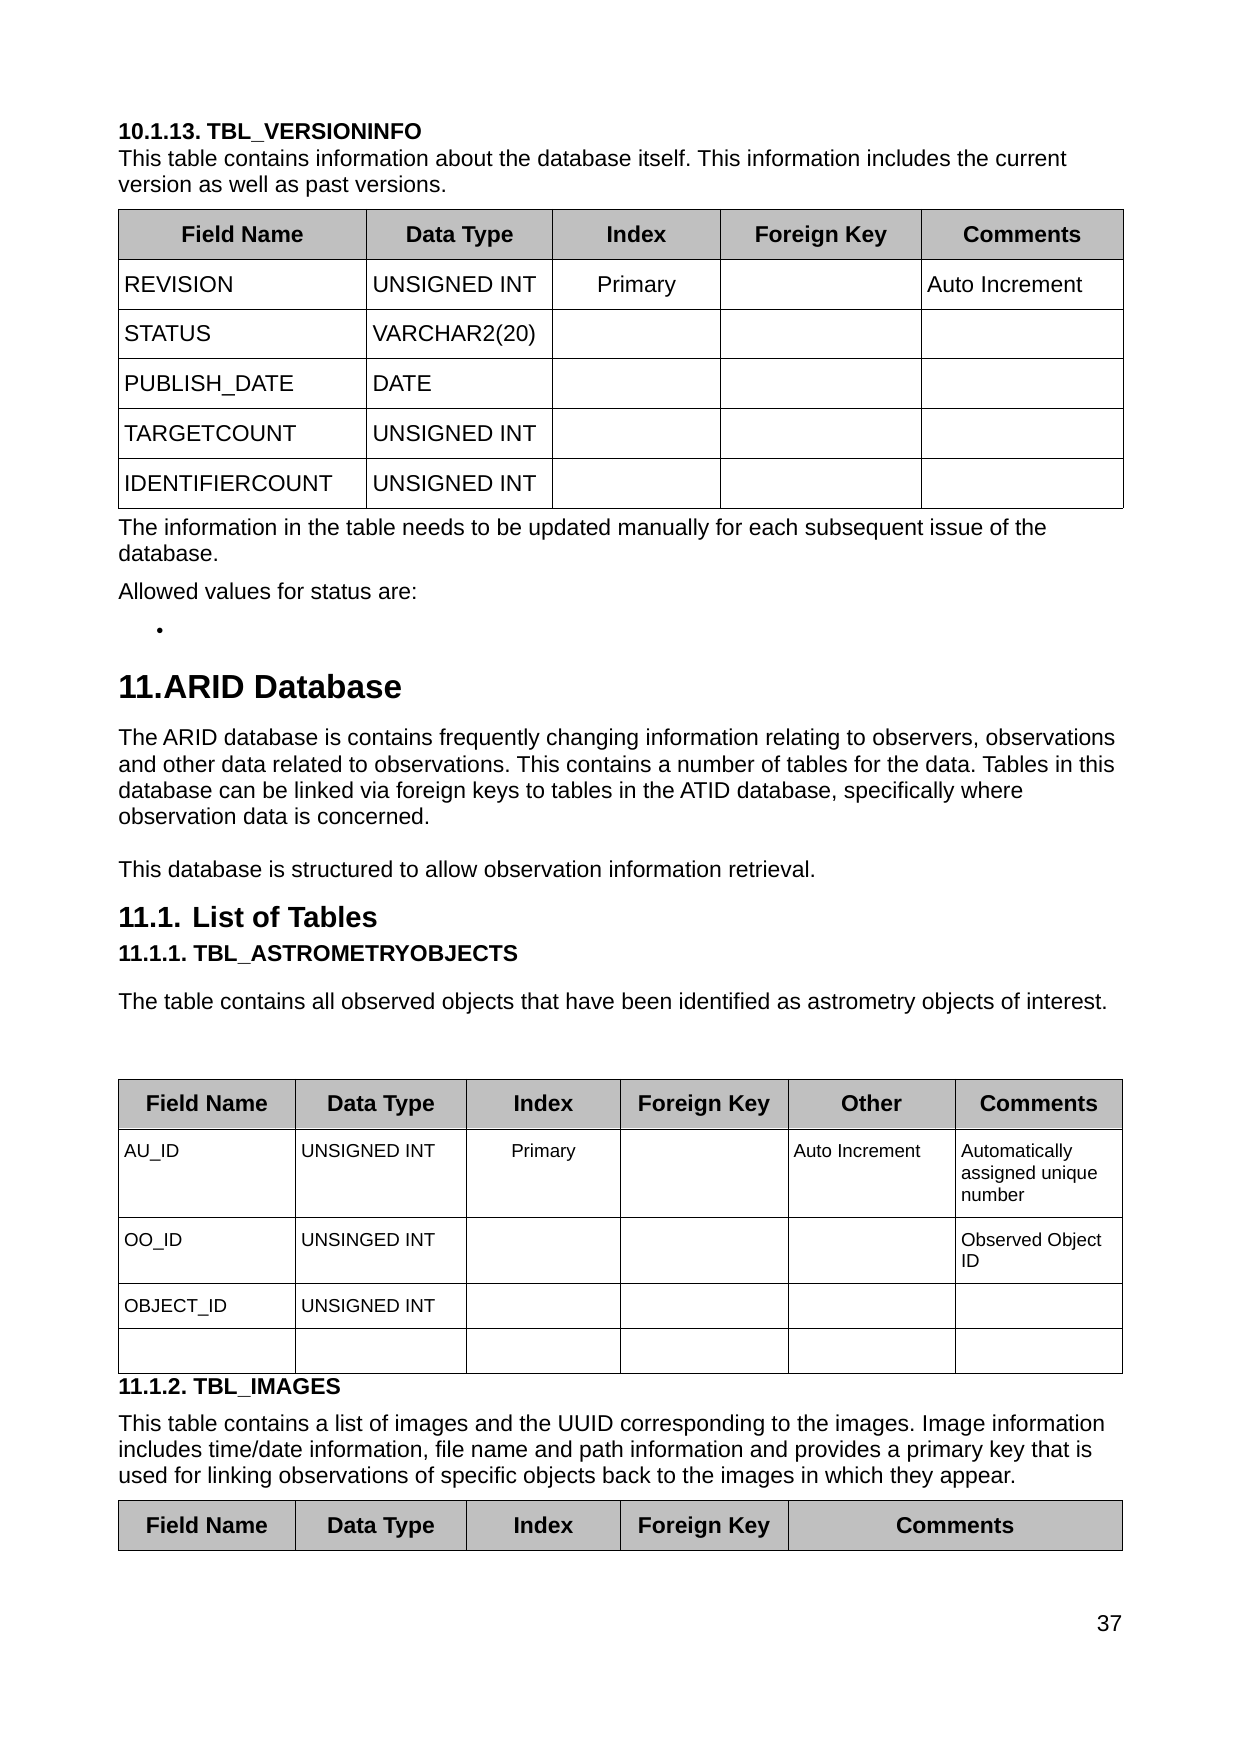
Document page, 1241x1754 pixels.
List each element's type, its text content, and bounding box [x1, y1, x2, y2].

table_header Other [789, 1080, 955, 1128]
subtitle List of Tables [118, 900, 1122, 934]
text Allowed values for status are: [118, 578, 1122, 605]
table_cell [721, 359, 921, 408]
table_header Index [467, 1501, 620, 1550]
table_header Data Type [296, 1080, 466, 1128]
table_header Foreign Key [621, 1501, 788, 1550]
table_cell VARCHAR2(20) [367, 310, 552, 358]
table_cell UNSINGED INT [296, 1218, 466, 1283]
subtitle TBL_IMAGES [118, 1374, 1122, 1399]
table_cell [467, 1284, 620, 1328]
table_cell [621, 1130, 788, 1217]
table_cell [922, 310, 1123, 358]
table_cell Automatically assigned unique number [956, 1130, 1122, 1217]
table_cell [553, 459, 720, 508]
text The ARID database is contains frequently changing information relating to observers, observations and other data related to observations. This contains a number of tables for the data. Tables in this database can be linked via foreign keys to tables in the ATID database, specifically where observation data is concerned. [118, 723, 1122, 830]
table_cell [922, 359, 1123, 408]
table_cell Auto Increment [789, 1130, 955, 1217]
table_cell UNSIGNED INT [367, 409, 552, 458]
table_cell IDENTIFIERCOUNT [119, 459, 366, 508]
table_header Comments [789, 1501, 1122, 1550]
table_header Index [553, 210, 720, 259]
table_header Index [467, 1080, 620, 1128]
table_cell [956, 1329, 1122, 1373]
table_cell UNSIGNED INT [367, 459, 552, 508]
text The information in the table needs to be updated manually for each subsequent issue of the database. [118, 514, 1122, 566]
table_cell PUBLISH_DATE [119, 359, 366, 408]
table_cell Primary [467, 1130, 620, 1217]
table_cell [621, 1218, 788, 1283]
table_cell TARGETCOUNT [119, 409, 366, 458]
table_cell [553, 359, 720, 408]
table_cell REVISION [119, 260, 366, 308]
text This table contains information about the database itself. This information includes the current version as well as past versions. [118, 144, 1122, 197]
table_cell AU_ID [119, 1130, 295, 1217]
table_cell UNSIGNED INT [296, 1130, 466, 1217]
table_header Data Type [296, 1501, 466, 1550]
table_cell [119, 1329, 295, 1373]
table_cell Auto Increment [922, 260, 1123, 308]
table_cell [721, 310, 921, 358]
table_header Foreign Key [721, 210, 921, 259]
table_cell [789, 1284, 955, 1328]
table_cell [922, 459, 1123, 508]
table_cell [721, 260, 921, 308]
text The table contains all observed objects that have been identified as astrometry objects of interest. [118, 966, 1122, 1014]
table_cell DATE [367, 359, 552, 408]
table_cell [553, 409, 720, 458]
table_header Comments [922, 210, 1123, 259]
table_header Comments [956, 1080, 1122, 1128]
table_cell [956, 1284, 1122, 1328]
table_header Field Name [119, 210, 366, 259]
text This table contains a list of images and the UUID corresponding to the images. Image information includes time/date information, file name and path information and provides a primary key that is used for linking observations of specific objects back to the images in which they appear. [118, 1399, 1122, 1488]
table_cell UNSIGNED INT [367, 260, 552, 308]
table_cell [621, 1329, 788, 1373]
table_cell Primary [553, 260, 720, 308]
table_cell [789, 1218, 955, 1283]
table_header Foreign Key [621, 1080, 788, 1128]
table_cell STATUS [119, 310, 366, 358]
table_cell [553, 310, 720, 358]
table_header Data Type [367, 210, 552, 259]
subtitle TBL_ASTROMETRYOBJECTS [118, 939, 1122, 966]
text This database is structured to allow observation information retrieval. [118, 841, 1122, 882]
subtitle ARID Database [118, 667, 1122, 705]
table_cell OBJECT_ID [119, 1284, 295, 1328]
table_cell [721, 409, 921, 458]
table_cell UNSIGNED INT [296, 1284, 466, 1328]
subtitle TBL_VERSIONINFO [118, 118, 1122, 144]
table_cell [621, 1284, 788, 1328]
table_header Field Name [119, 1080, 295, 1128]
table_cell [922, 409, 1123, 458]
table_cell OO_ID [119, 1218, 295, 1283]
table_cell [789, 1329, 955, 1373]
table_cell Observed Object ID [956, 1218, 1122, 1283]
table_cell [721, 459, 921, 508]
table_cell [467, 1218, 620, 1283]
table_cell [467, 1329, 620, 1373]
table_cell [296, 1329, 466, 1373]
table_header Field Name [119, 1501, 295, 1550]
